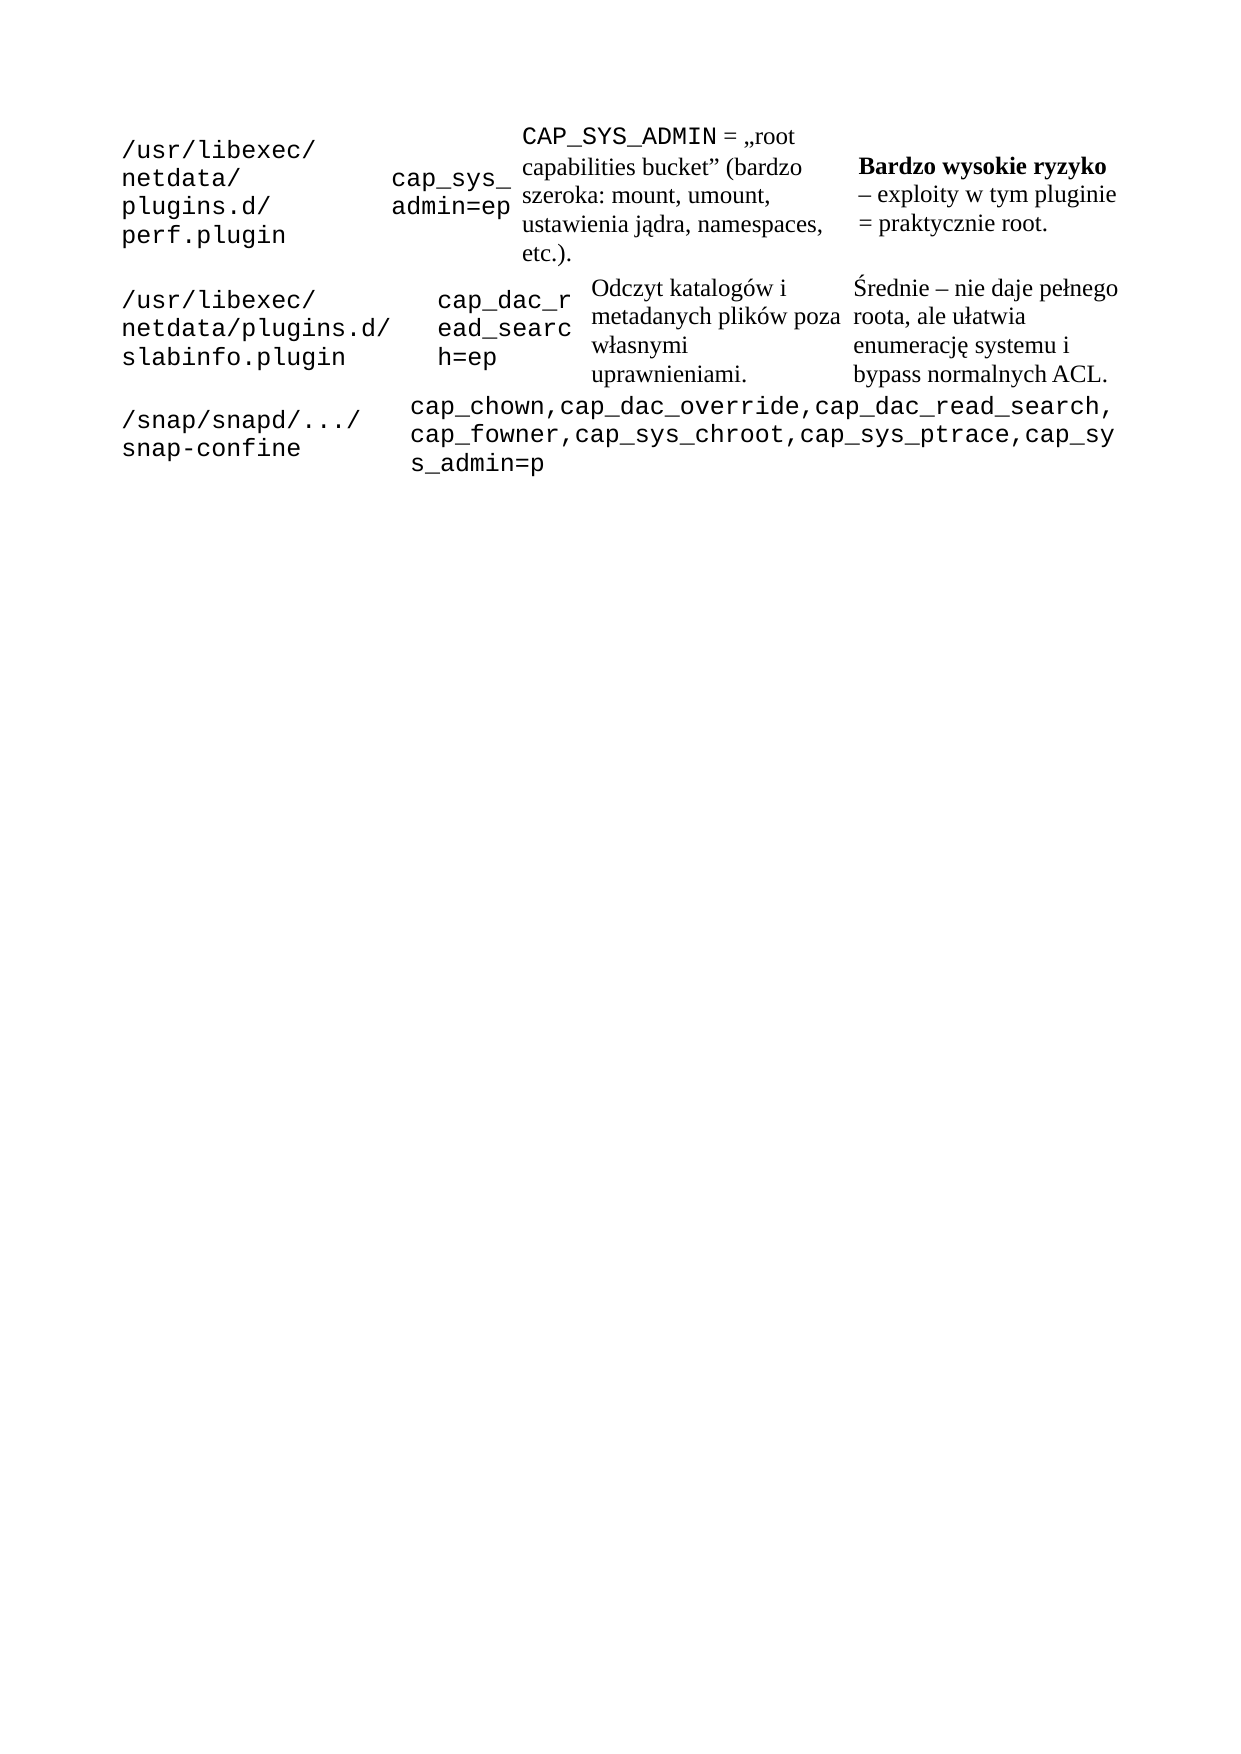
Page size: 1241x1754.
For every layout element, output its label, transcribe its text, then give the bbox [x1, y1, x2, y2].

table_header cap_dac_read_search=ep [434, 270, 588, 391]
table_header /usr/libexec/netdata/plugins.d/perf.plugin [118, 118, 388, 270]
table_header cap_chown,cap_dac_override,cap_dac_read_search,cap_fowner,cap_sys_chroot,cap_sys_ptrace,cap_sys_admin=p [407, 391, 1122, 481]
table_header /usr/libexec/netdata/plugins.d/slabinfo.plugin [118, 270, 434, 391]
table_header Średnie – nie daje pełnego roota, ale ułatwia enumerację systemu i bypass normalnych ACL. [850, 270, 1122, 391]
table_header Bardzo wysokie ryzyko – exploity w tym pluginie = praktycznie root. [855, 118, 1122, 270]
table_header CAP_SYS_ADMIN = „root capabilities bucket” (bardzo szeroka: mount, umount, ustawienia jądra, namespaces, etc.). [519, 118, 855, 270]
table_header cap_sys_admin=ep [388, 118, 519, 270]
table_header Odczyt katalogów i metadanych plików poza własnymi uprawnieniami. [588, 270, 850, 391]
table_header /snap/snapd/.../snap-confine [118, 391, 407, 481]
